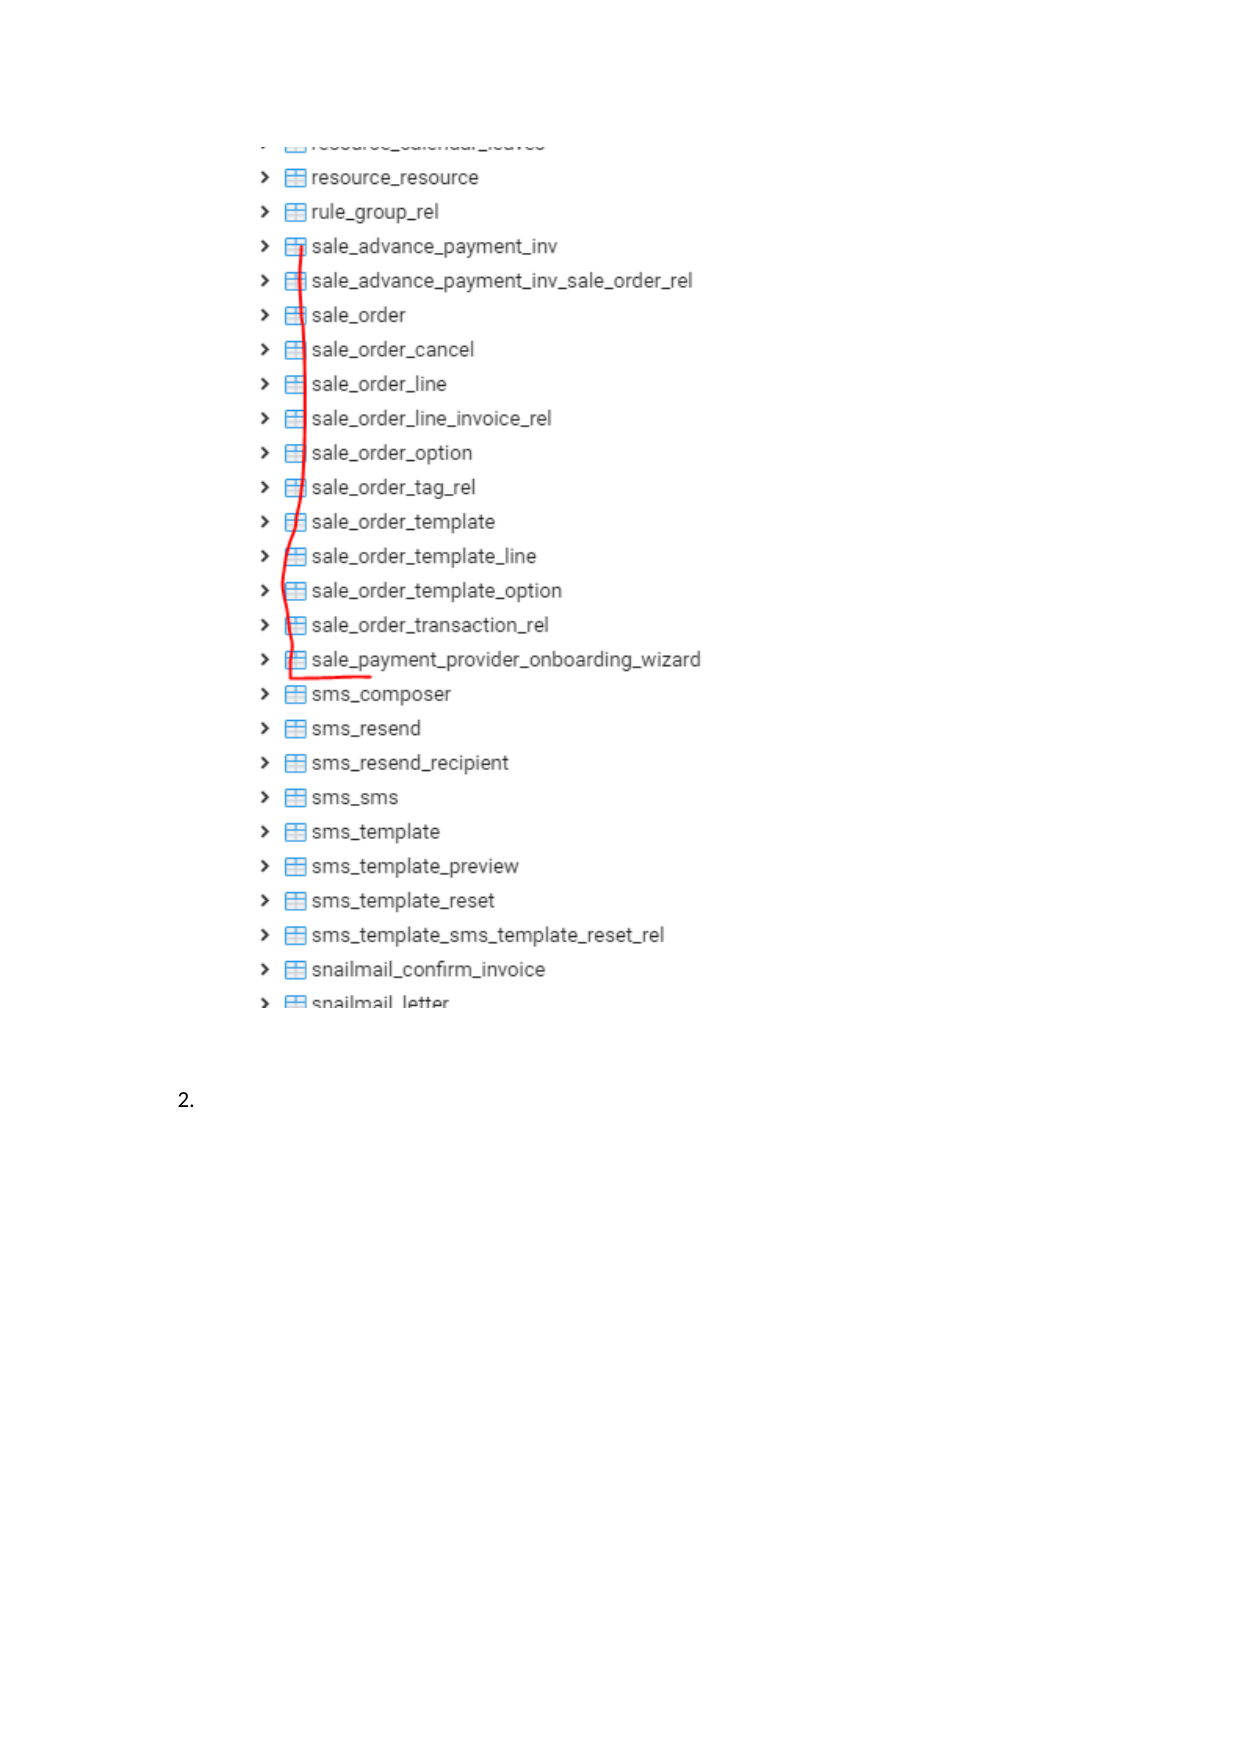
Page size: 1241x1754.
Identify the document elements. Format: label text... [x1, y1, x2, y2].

text 2. [177, 1086, 1063, 1114]
